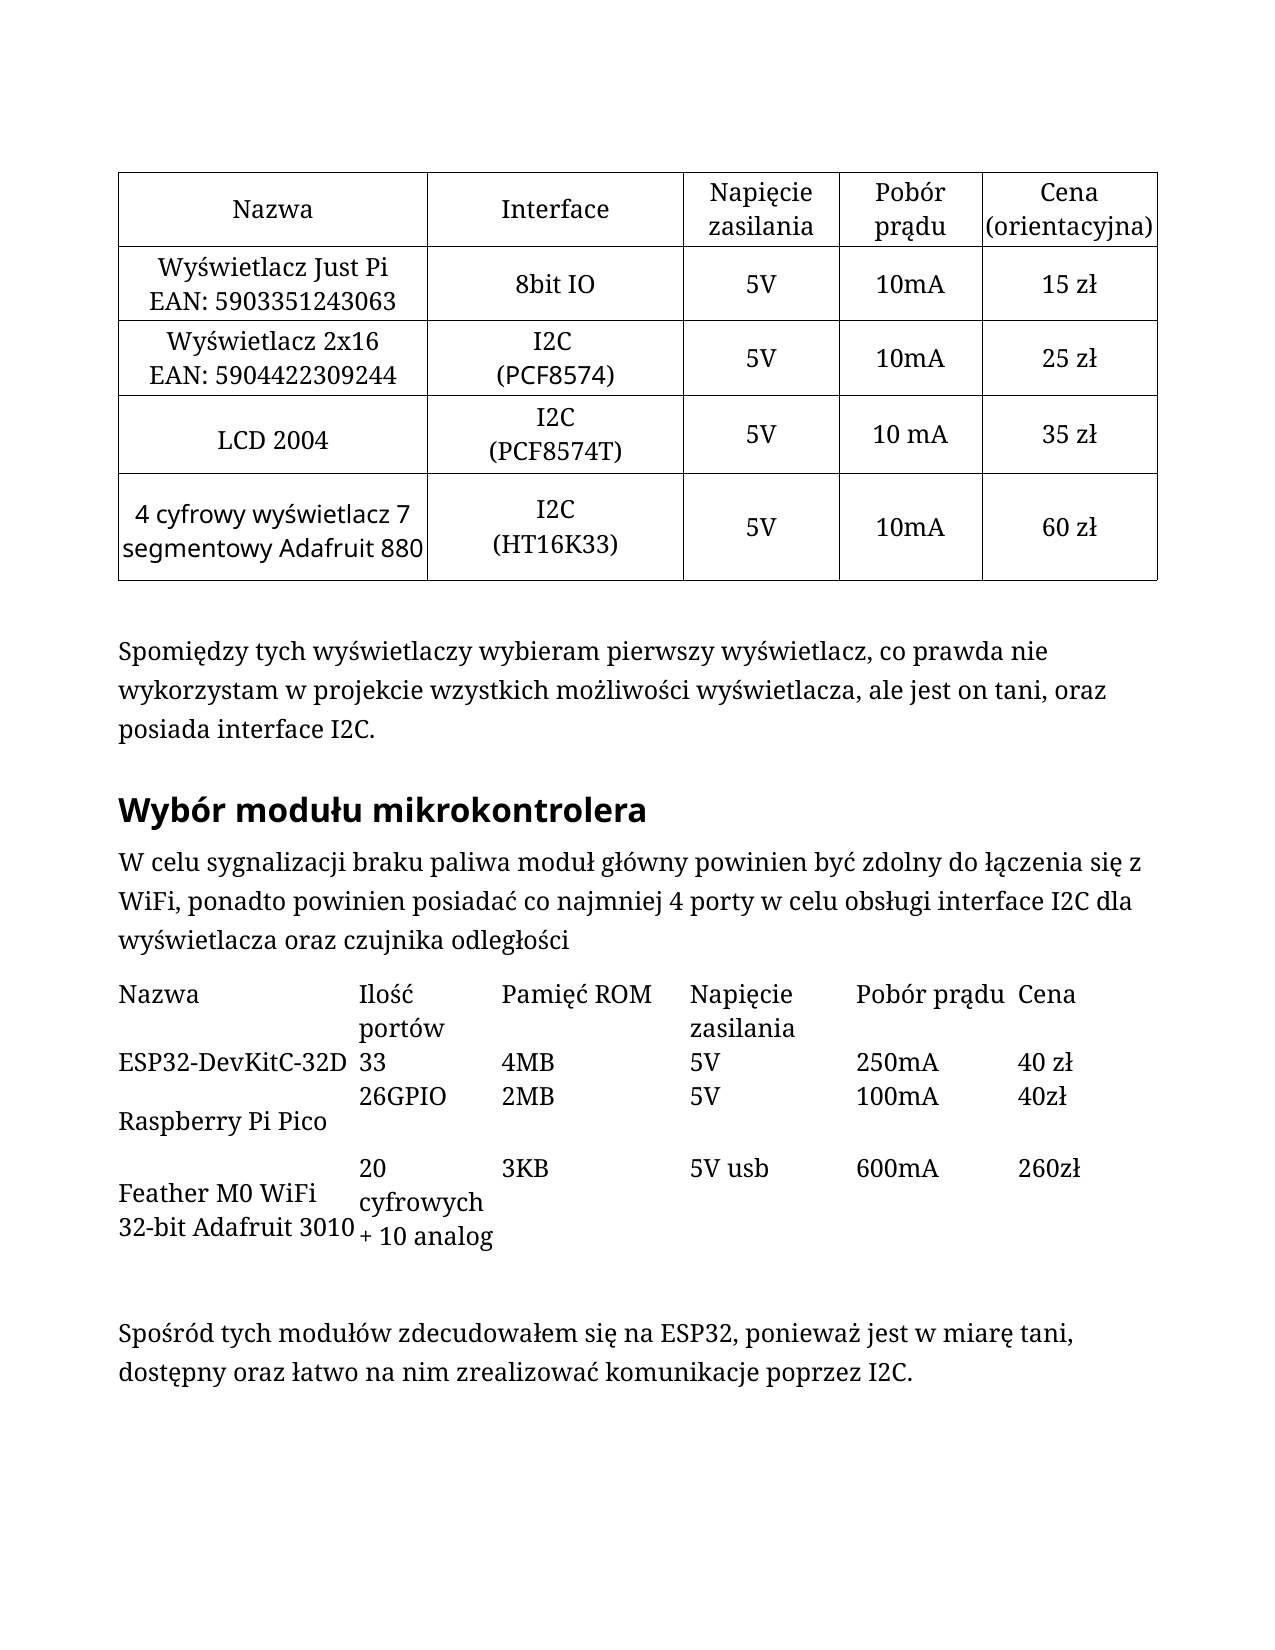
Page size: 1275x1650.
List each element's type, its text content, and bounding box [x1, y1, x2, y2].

table_cell 10mA [840, 321, 982, 395]
subtitle Wybór modułu mikrokontrolera [118, 787, 1157, 832]
table_cell 10 mA [840, 396, 982, 472]
table_cell ESP32-DevKitC-32D [118, 1045, 358, 1079]
table_cell 10mA [840, 247, 982, 320]
table_cell 260zł [1018, 1151, 1157, 1261]
table_cell 600mA [856, 1151, 1018, 1261]
table_cell 25 zł [983, 321, 1157, 395]
table_cell 8bit IO [428, 247, 683, 320]
table_cell 15 zł [983, 247, 1157, 320]
table_header Pobór prądu [840, 173, 982, 246]
table_cell 5V [684, 474, 839, 580]
table_header Ilość portów [359, 977, 501, 1045]
text Spomiędzy tych wyświetlaczy wybieram pierwszy wyświetlacz, co prawda nie wykorzystam w projekcie wzystkich możliwości wyświetlacza, ale jest on tani, oraz posiada interface I2C. [118, 634, 1157, 746]
table_cell 40zł [1018, 1079, 1157, 1151]
table_header Napięcie zasilania [690, 977, 856, 1045]
table_cell I2C (PCF8574T) [428, 396, 683, 472]
table_cell Raspberry Pi Pico [118, 1079, 358, 1151]
table_cell 250mA [856, 1045, 1018, 1079]
table_cell 26GPIO [359, 1079, 501, 1151]
table_cell 5V [684, 396, 839, 472]
text Spośród tych modułów zdecudowałem się na ESP32, ponieważ jest w miarę tani, dostępny oraz łatwo na nim zrealizować komunikacje poprzez I2C. [118, 1315, 1157, 1388]
table_header Nazwa [119, 173, 427, 246]
table_cell Wyświetlacz Just Pi EAN: 5903351243063 [119, 247, 427, 320]
table_cell I2C (PCF8574) [428, 321, 683, 395]
table_header Pamięć ROM [501, 977, 689, 1045]
table_cell 33 [359, 1045, 501, 1079]
table_cell 5V [684, 247, 839, 320]
table_cell 5V [684, 321, 839, 395]
table_cell Wyświetlacz 2x16 EAN: 5904422309244 [119, 321, 427, 395]
table_cell LCD 2004 [119, 396, 427, 472]
table_cell 60 zł [983, 474, 1157, 580]
table_cell Feather M0 WiFi 32-bit Adafruit 3010 [118, 1151, 358, 1261]
table_cell 40 zł [1018, 1045, 1157, 1079]
table_header Pobór prądu [856, 977, 1018, 1045]
table_header Cena [1018, 977, 1157, 1045]
table_cell 5V [690, 1045, 856, 1079]
table_cell 5V usb [690, 1151, 856, 1261]
table_cell 35 zł [983, 396, 1157, 472]
table_cell 3KB [501, 1151, 689, 1261]
table_header Cena (orientacyjna) [983, 173, 1157, 246]
table_cell 10mA [840, 474, 982, 580]
table_cell 2MB [501, 1079, 689, 1151]
table_header Napięcie zasilania [684, 173, 839, 246]
text W celu sygnalizacji braku paliwa moduł główny powinien być zdolny do łączenia się z WiFi, ponadto powinien posiadać co najmniej 4 porty w celu obsługi interface I2C dla wyświetlacza oraz czujnika odległości [118, 845, 1157, 957]
table_cell 5V [690, 1079, 856, 1151]
table_cell 4 cyfrowy wyświetlacz 7 segmentowy Adafruit 880 [119, 474, 427, 580]
table_cell I2C (HT16K33) [428, 474, 683, 580]
table_header Interface [428, 173, 683, 246]
table_header Nazwa [118, 977, 358, 1045]
table_cell 4MB [501, 1045, 689, 1079]
table_cell 100mA [856, 1079, 1018, 1151]
table_cell 20 cyfrowych + 10 analog [359, 1151, 501, 1261]
